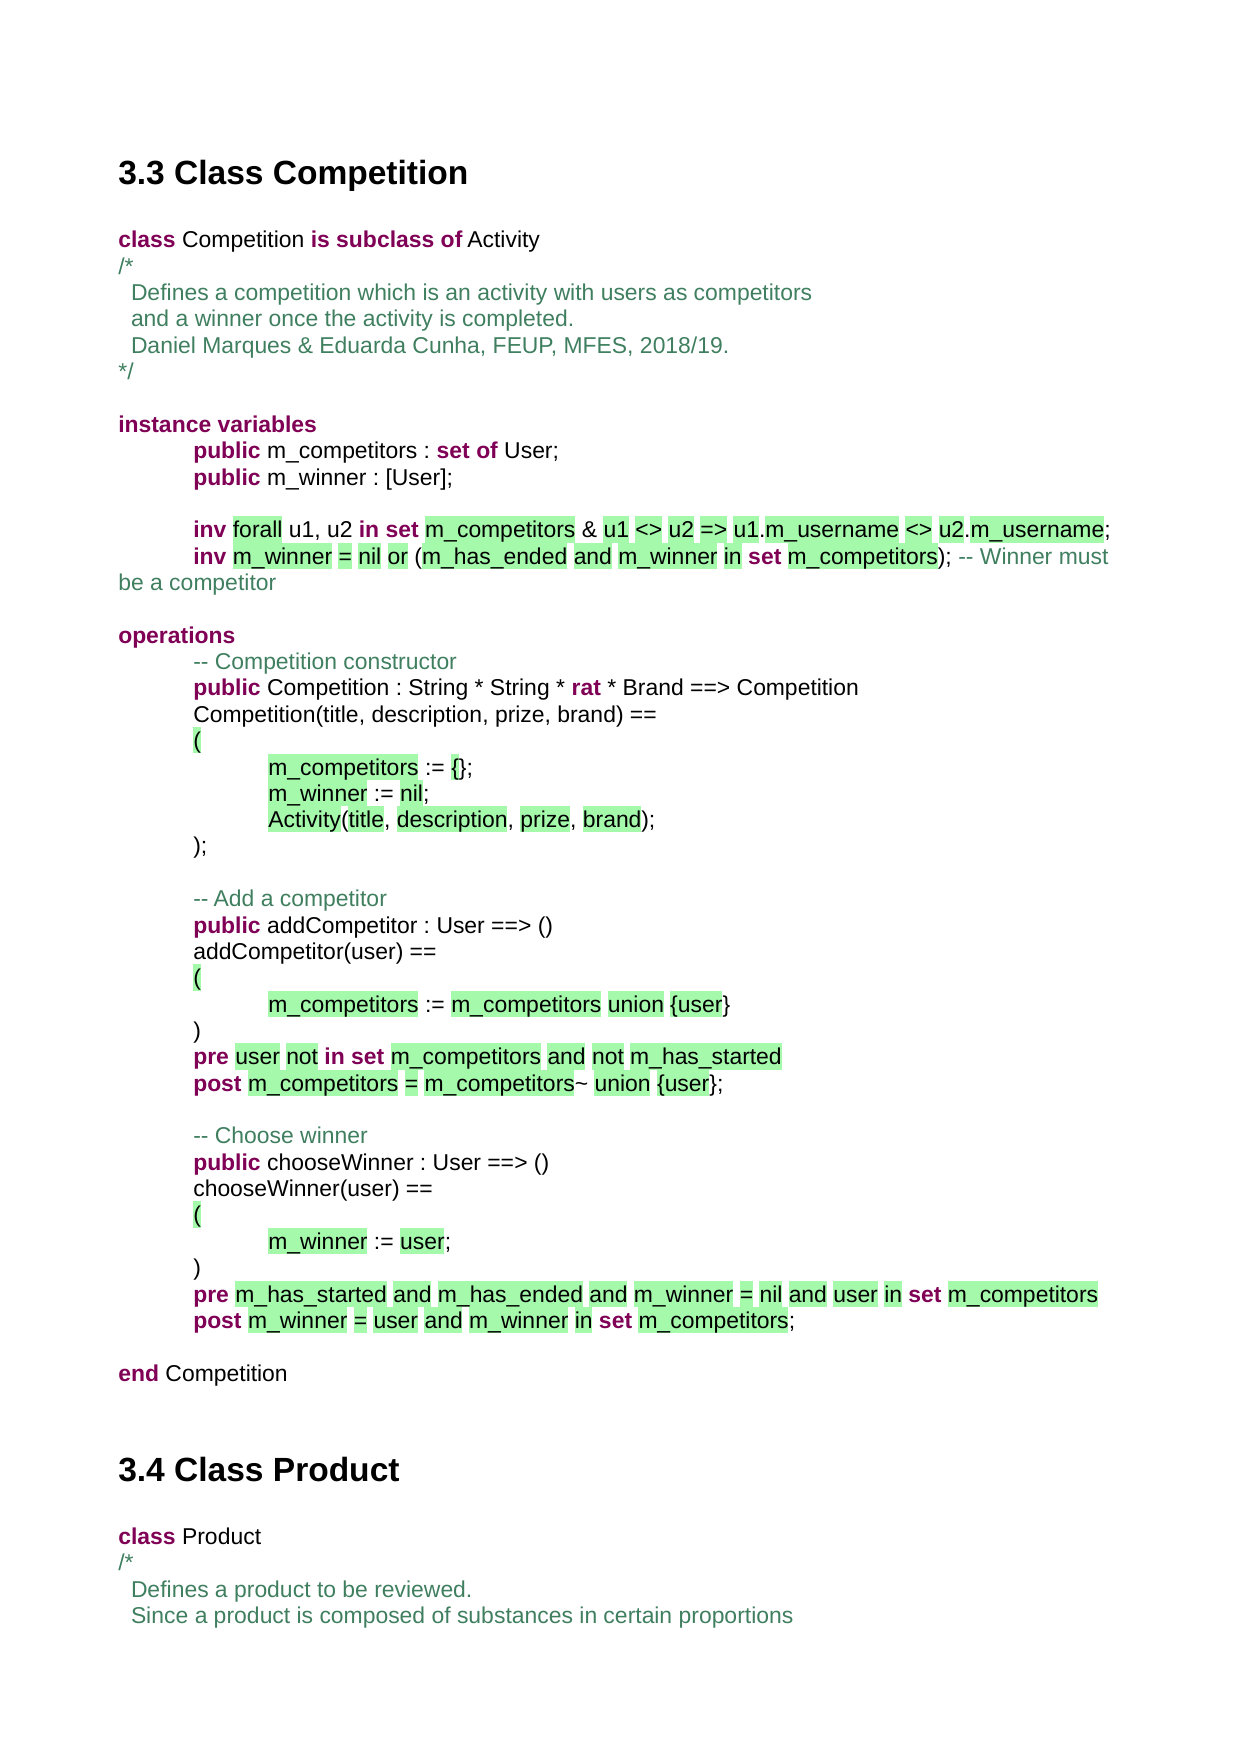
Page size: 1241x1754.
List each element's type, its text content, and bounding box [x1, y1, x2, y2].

text pre m_has_started and m_has_ended and m_winner = nil and user in set m_competitors [118, 1281, 1122, 1307]
text m_winner := nil; [118, 780, 1122, 806]
text /* [118, 253, 1122, 279]
text -- Add a competitor [118, 885, 1122, 912]
subtitle 3.3 Class Competition [118, 153, 1122, 192]
text ) [118, 1254, 1122, 1281]
text Competition(title, description, prize, brand) == [118, 701, 1122, 727]
text public addCompetitor : User ==> () [118, 912, 1122, 938]
subtitle 3.4 Class Product [118, 1449, 1122, 1488]
text public m_winner : [User]; [118, 463, 1122, 490]
text post m_competitors = m_competitors~ union {user}; [118, 1070, 1122, 1096]
text -- Competition constructor [118, 648, 1122, 674]
text Daniel Marques & Eduarda Cunha, FEUP, MFES, 2018/19. [118, 332, 1122, 358]
text /* [118, 1549, 1122, 1576]
text public Competition : String * String * rat * Brand ==> Competition [118, 674, 1122, 701]
text m_winner := user; [118, 1228, 1122, 1254]
text chooseWinner(user) == [118, 1175, 1122, 1201]
text Defines a competition which is an activity with users as competitors [118, 279, 1122, 305]
text m_competitors := m_competitors union {user} [118, 991, 1122, 1017]
text Since a product is composed of substances in certain proportions [118, 1602, 1122, 1628]
text ( [118, 1201, 1122, 1228]
text */ [118, 358, 1122, 384]
text operations [118, 622, 1122, 648]
text Activity(title, description, prize, brand); [118, 806, 1122, 832]
text class Product [118, 1523, 1122, 1549]
text public chooseWinner : User ==> () [118, 1149, 1122, 1175]
text ) [118, 1017, 1122, 1043]
text inv forall u1, u2 in set m_competitors & u1 <> u2 => u1.m_username <> u2.m_username; [118, 516, 1122, 543]
text post m_winner = user and m_winner in set m_competitors; [118, 1307, 1122, 1333]
text instance variables [118, 411, 1122, 437]
text pre user not in set m_competitors and not m_has_started [118, 1043, 1122, 1070]
text inv m_winner = nil or (m_has_ended and m_winner in set m_competitors); -- Winner must be a competitor [118, 543, 1122, 595]
text public m_competitors : set of User; [118, 437, 1122, 463]
text end Competition [118, 1359, 1122, 1386]
text ( [118, 727, 1122, 753]
text m_competitors := {}; [118, 753, 1122, 780]
text class Competition is subclass of Activity [118, 226, 1122, 253]
text addCompetitor(user) == [118, 938, 1122, 964]
text -- Choose winner [118, 1122, 1122, 1149]
text and a winner once the activity is completed. [118, 305, 1122, 332]
text ); [118, 832, 1122, 859]
text Defines a product to be reviewed. [118, 1576, 1122, 1602]
text ( [118, 964, 1122, 991]
